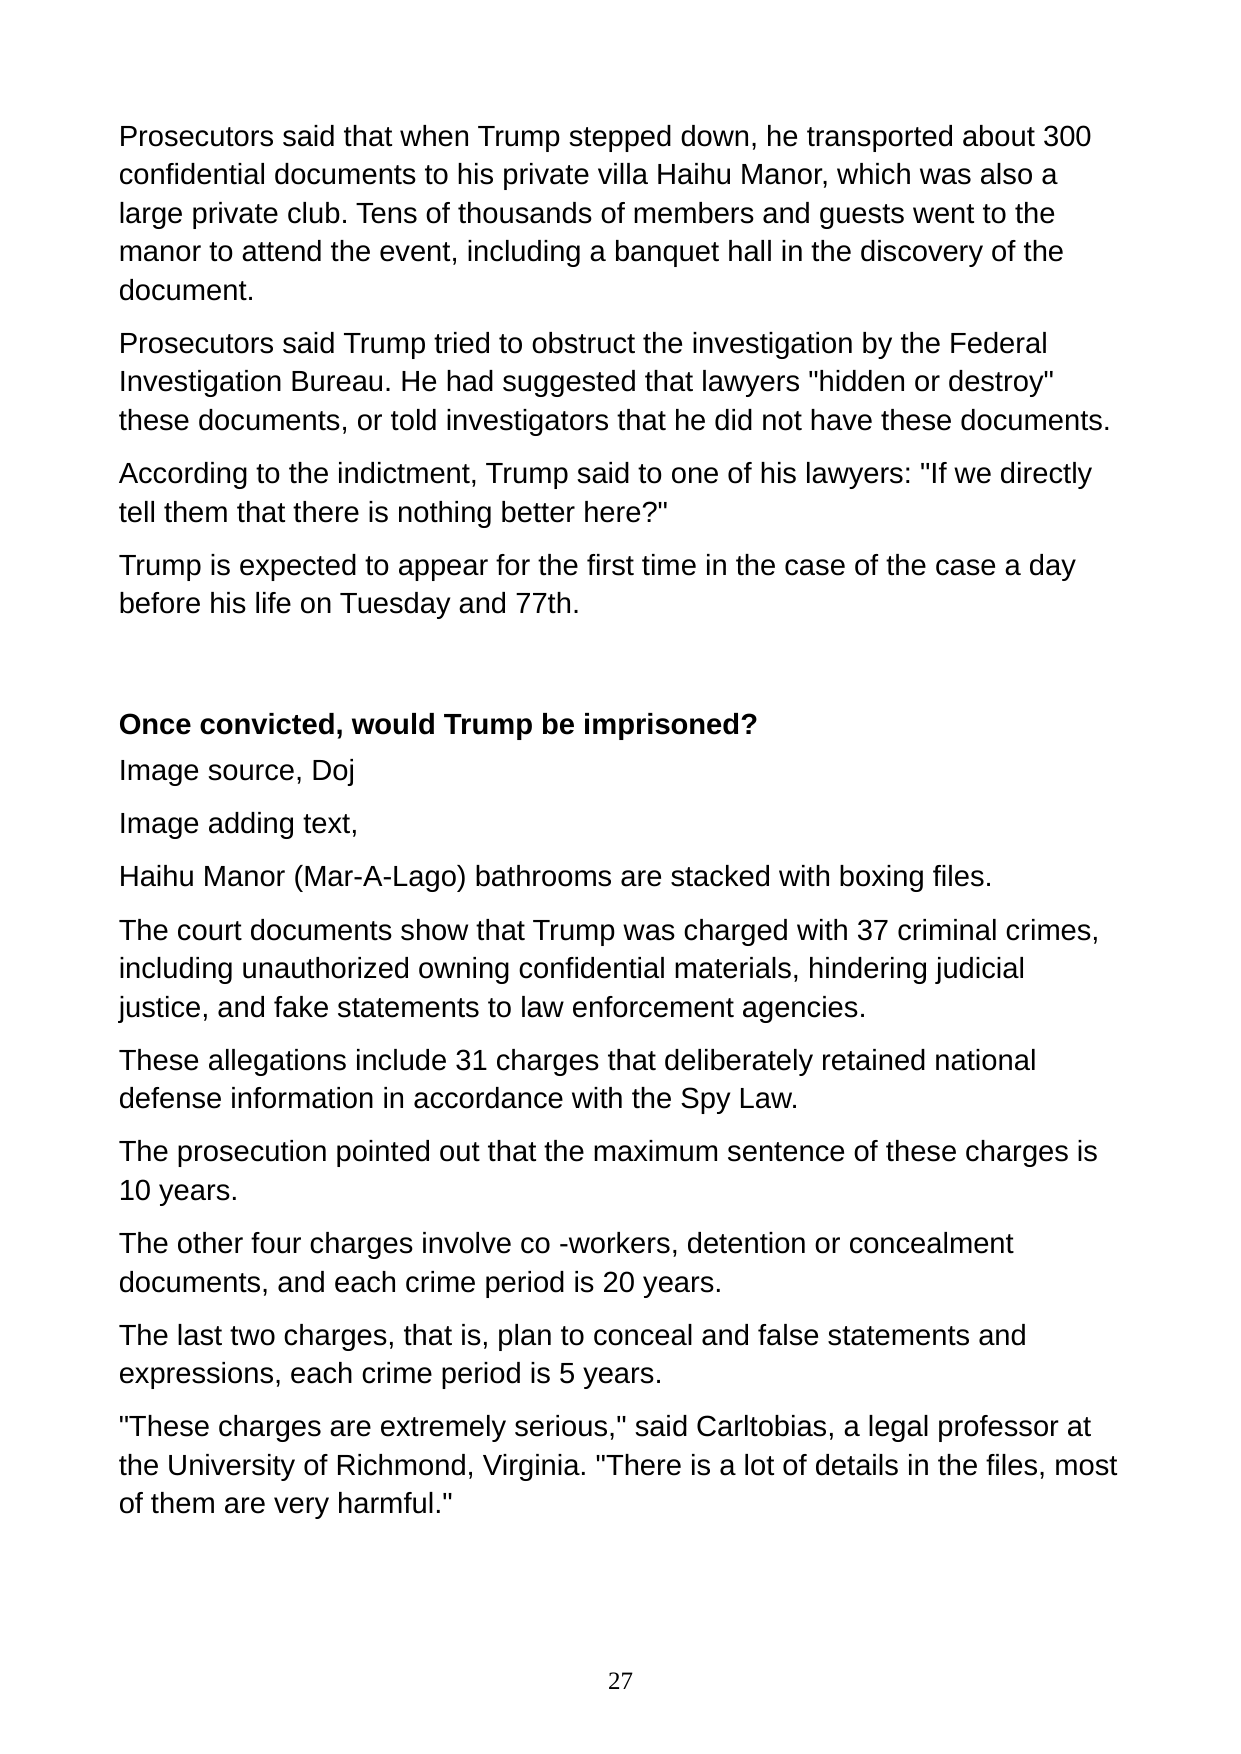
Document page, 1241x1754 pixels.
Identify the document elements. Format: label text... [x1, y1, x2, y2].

text Image source, Doj [118, 753, 1122, 787]
text According to the indictment, Trump said to one of his lawyers: "If we directly tell them that there is nothing better here?" [118, 456, 1122, 528]
text These allegations include 31 charges that deliberately retained national defense information in accordance with the Spy Law. [118, 1043, 1122, 1115]
text Haihu Manor (Mar-A-Lago) bathrooms are stacked with boxing files. [118, 859, 1122, 893]
text Prosecutors said that when Trump stepped down, he transported about 300 confidential documents to his private villa Haihu Manor, which was also a large private club. Tens of thousands of members and guests went to the manor to attend the event, including a banquet hall in the discovery of the document. [118, 118, 1122, 306]
text Image adding text, [118, 806, 1122, 840]
text Trump is expected to appear for the first time in the case of the case a day before his life on Tuesday and 77th. [118, 548, 1122, 620]
text The last two charges, that is, plan to conceal and false statements and expressions, each crime period is 5 years. [118, 1318, 1122, 1390]
text Prosecutors said Trump tried to obstruct the investigation by the Federal Investigation Bureau. He had suggested that lawyers "hidden or destroy" these documents, or told investigators that he did not have these documents. [118, 326, 1122, 436]
text "These charges are extremely serious," said Carltobias, a legal professor at the University of Richmond, Virginia. "There is a lot of details in the files, most of them are very harmful." [118, 1409, 1122, 1520]
text The other four charges involve co -workers, detention or concealment documents, and each crime period is 20 years. [118, 1226, 1122, 1298]
text The prosecution pointed out that the maximum sentence of these charges is 10 years. [118, 1134, 1122, 1206]
subtitle Once convicted, would Trump be imprisoned? [118, 707, 1122, 741]
text The court documents show that Trump was charged with 37 criminal crimes, including unauthorized owning confidential materials, hindering judicial justice, and fake statements to law enforcement agencies. [118, 912, 1122, 1023]
